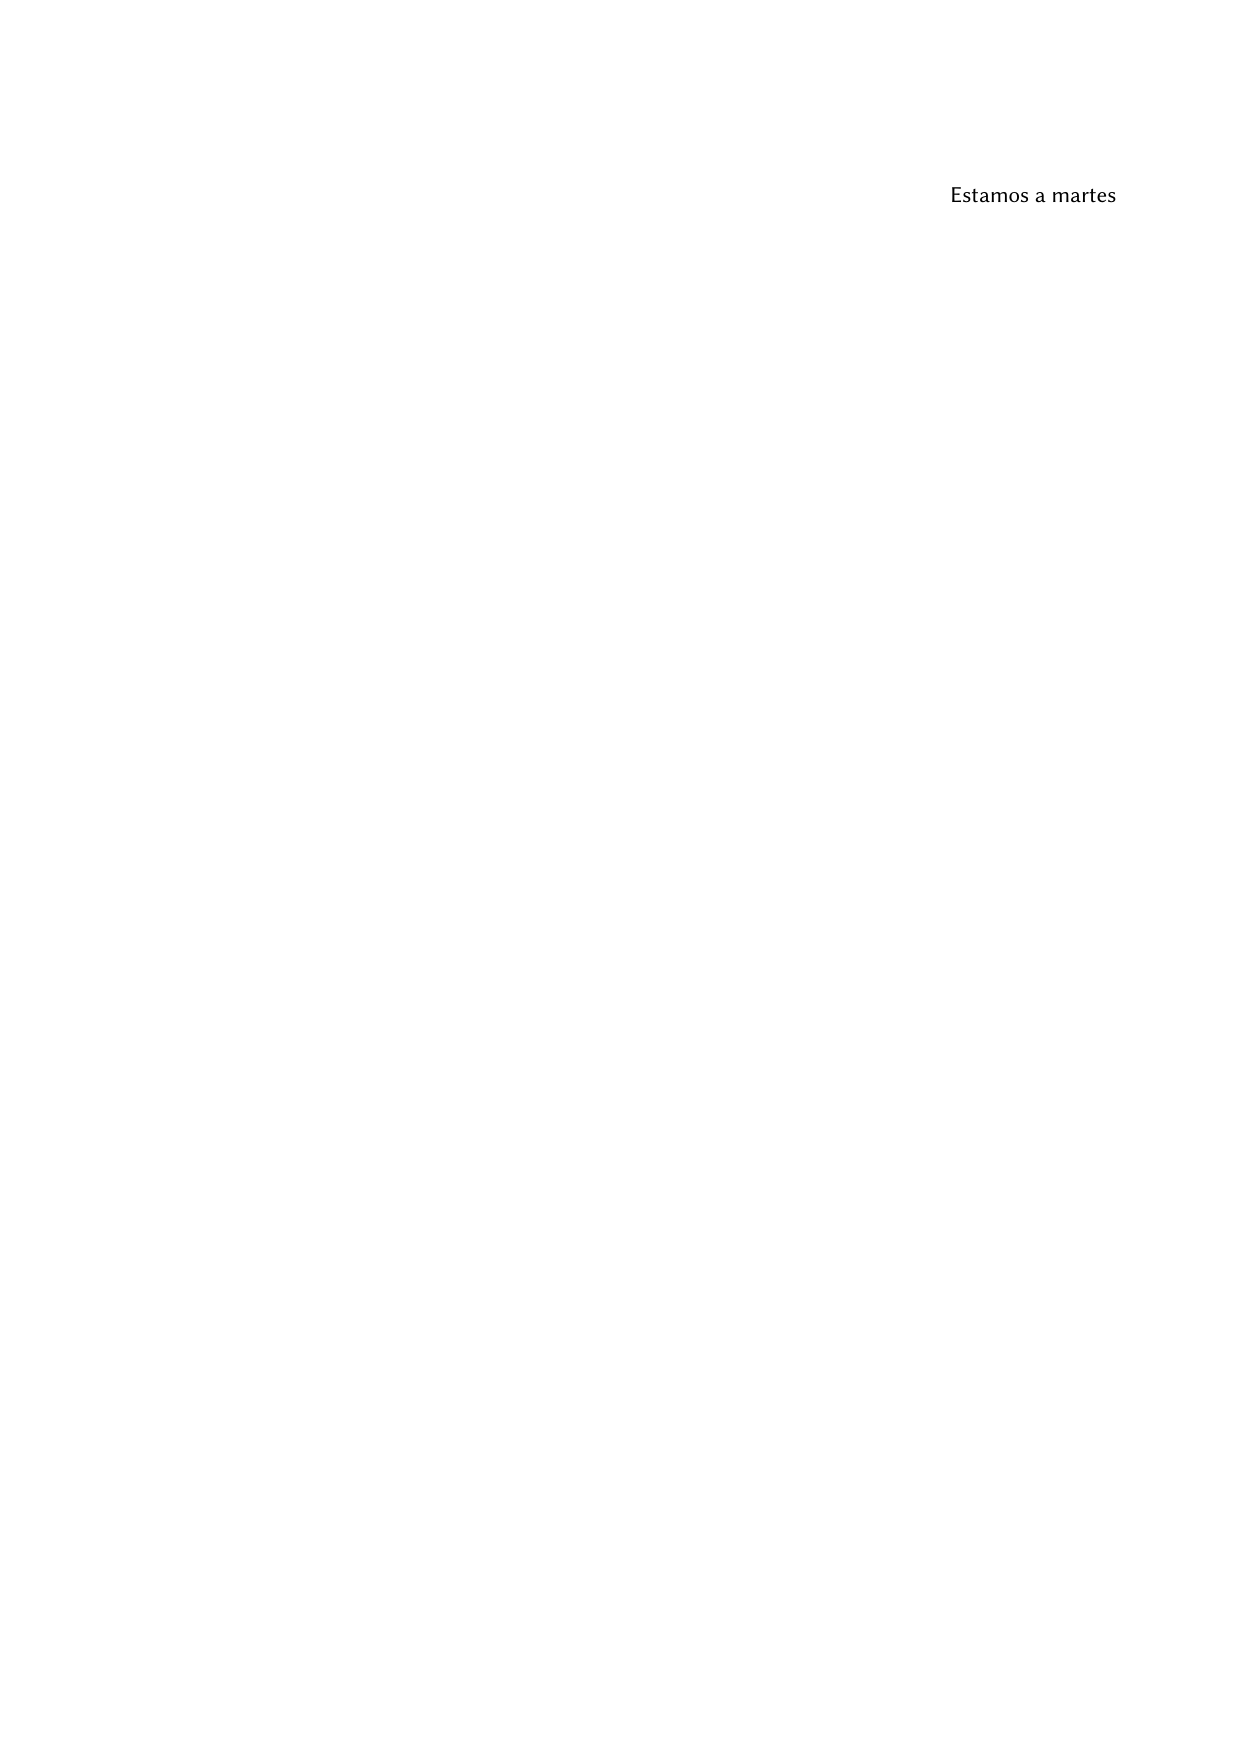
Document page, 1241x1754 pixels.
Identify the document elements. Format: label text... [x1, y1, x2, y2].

text Estamos a martes [118, 182, 1122, 208]
